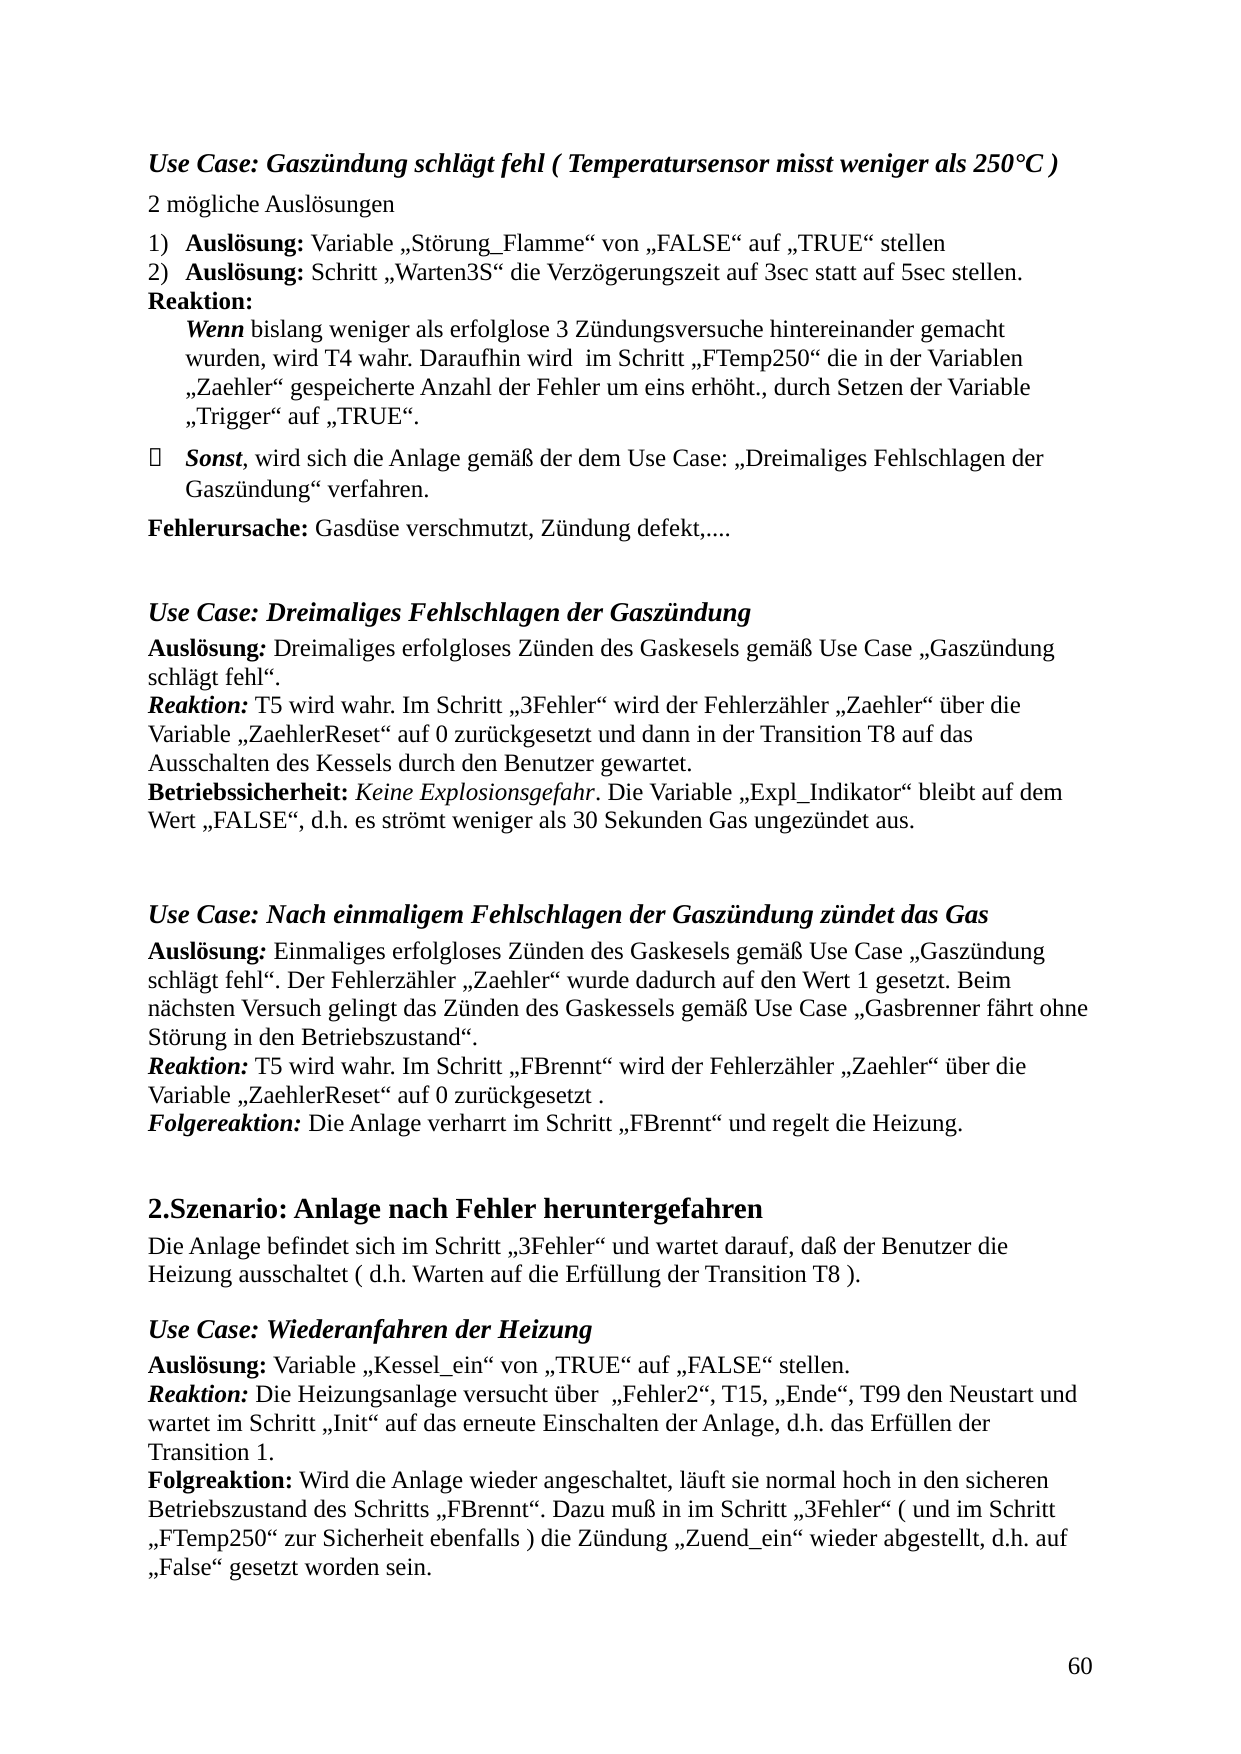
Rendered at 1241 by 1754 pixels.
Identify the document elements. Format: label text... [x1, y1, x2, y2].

text 2 mögliche Auslösungen [148, 189, 1093, 218]
text Fehlerursache: Gasdüse verschmutzt, Zündung defekt,.... [148, 513, 1093, 542]
text Reaktion: T5 wird wahr. Im Schritt „FBrennt“ wird der Fehlerzähler „Zaehler“ über die Variable „ZaehlerReset“ auf 0 zurückgesetzt . [148, 1051, 1093, 1108]
subtitle Use Case: Nach einmaligem Fehlschlagen der Gaszündung zündet das Gas [148, 898, 1093, 930]
list Auslösung: Schritt „Warten3S“ die Verzögerungszeit auf 3sec statt auf 5sec stellen. [148, 257, 1093, 286]
list Wenn bislang weniger als erfolglose 3 Zündungsversuche hintereinander gemacht wurden, wird T4 wahr. Daraufhin wird im Schritt „FTemp250“ die in der Variablen „Zaehler“ gespeicherte Anzahl der Fehler um eins erhöht., durch Setzen der Variable „Trigger“ auf „TRUE“. [148, 314, 1093, 429]
text Auslösung: Einmaliges erfolgloses Zünden des Gaskesels gemäß Use Case „Gaszündung schlägt fehl“. Der Fehlerzähler „Zaehler“ wurde dadurch auf den Wert 1 gesetzt. Beim nächsten Versuch gelingt das Zünden des Gaskessels gemäß Use Case „Gasbrenner fährt ohne Störung in den Betriebszustand“. [148, 936, 1093, 1051]
subtitle 2.Szenario: Anlage nach Fehler heruntergefahren [148, 1191, 1093, 1224]
text Die Anlage befindet sich im Schritt „3Fehler“ und wartet darauf, daß der Benutzer die Heizung ausschaltet ( d.h. Warten auf die Erfüllung der Transition T8 ). [148, 1231, 1093, 1288]
subtitle Use Case: Wiederanfahren der Heizung [148, 1313, 1093, 1344]
text Auslösung: Dreimaliges erfolgloses Zünden des Gaskesels gemäß Use Case „Gaszündung schlägt fehl“. [148, 633, 1093, 691]
text Folgreaktion: Wird die Anlage wieder angeschaltet, läuft sie normal hoch in den sicheren Betriebszustand des Schritts „FBrennt“. Dazu muß in im Schritt „3Fehler“ ( und im Schritt „FTemp250“ zur Sicherheit ebenfalls ) die Zündung „Zuend_ein“ wieder abgestellt, d.h. auf „False“ gesetzt worden sein. [148, 1466, 1093, 1581]
text Reaktion: T5 wird wahr. Im Schritt „3Fehler“ wird der Fehlerzähler „Zaehler“ über die Variable „ZaehlerReset“ auf 0 zurückgesetzt und dann in der Transition T8 auf das Ausschalten des Kessels durch den Benutzer gewartet. [148, 691, 1093, 777]
subtitle Use Case: Gaszündung schlägt fehl ( Temperatursensor misst weniger als 250°C ) [148, 148, 1093, 179]
subtitle Use Case: Dreimaliges Fehlschlagen der Gaszündung [148, 596, 1093, 627]
text Folgereaktion: Die Anlage verharrt im Schritt „FBrennt“ und regelt die Heizung. [148, 1108, 1093, 1137]
text Betriebssicherheit: Keine Explosionsgefahr. Die Variable „Expl_Indikator“ bleibt auf dem Wert „FALSE“, d.h. es strömt weniger als 30 Sekunden Gas ungezündet aus. [148, 777, 1093, 834]
text Auslösung: Variable „Kessel_ein“ von „TRUE“ auf „FALSE“ stellen. [148, 1351, 1093, 1379]
text Reaktion: Die Heizungsanlage versucht über „Fehler2“, T15, „Ende“, T99 den Neustart und wartet im Schritt „Init“ auf das erneute Einschalten der Anlage, d.h. das Erfüllen der Transition 1. [148, 1379, 1093, 1466]
list Auslösung: Variable „Störung_Flamme“ von „FALSE“ auf „TRUE“ stellen [148, 228, 1093, 257]
text Reaktion: [148, 286, 1093, 314]
list Sonst, wird sich die Anlage gemäß der dem Use Case: „Dreimaliges Fehlschlagen der Gaszündung“ verfahren. [148, 440, 1093, 503]
